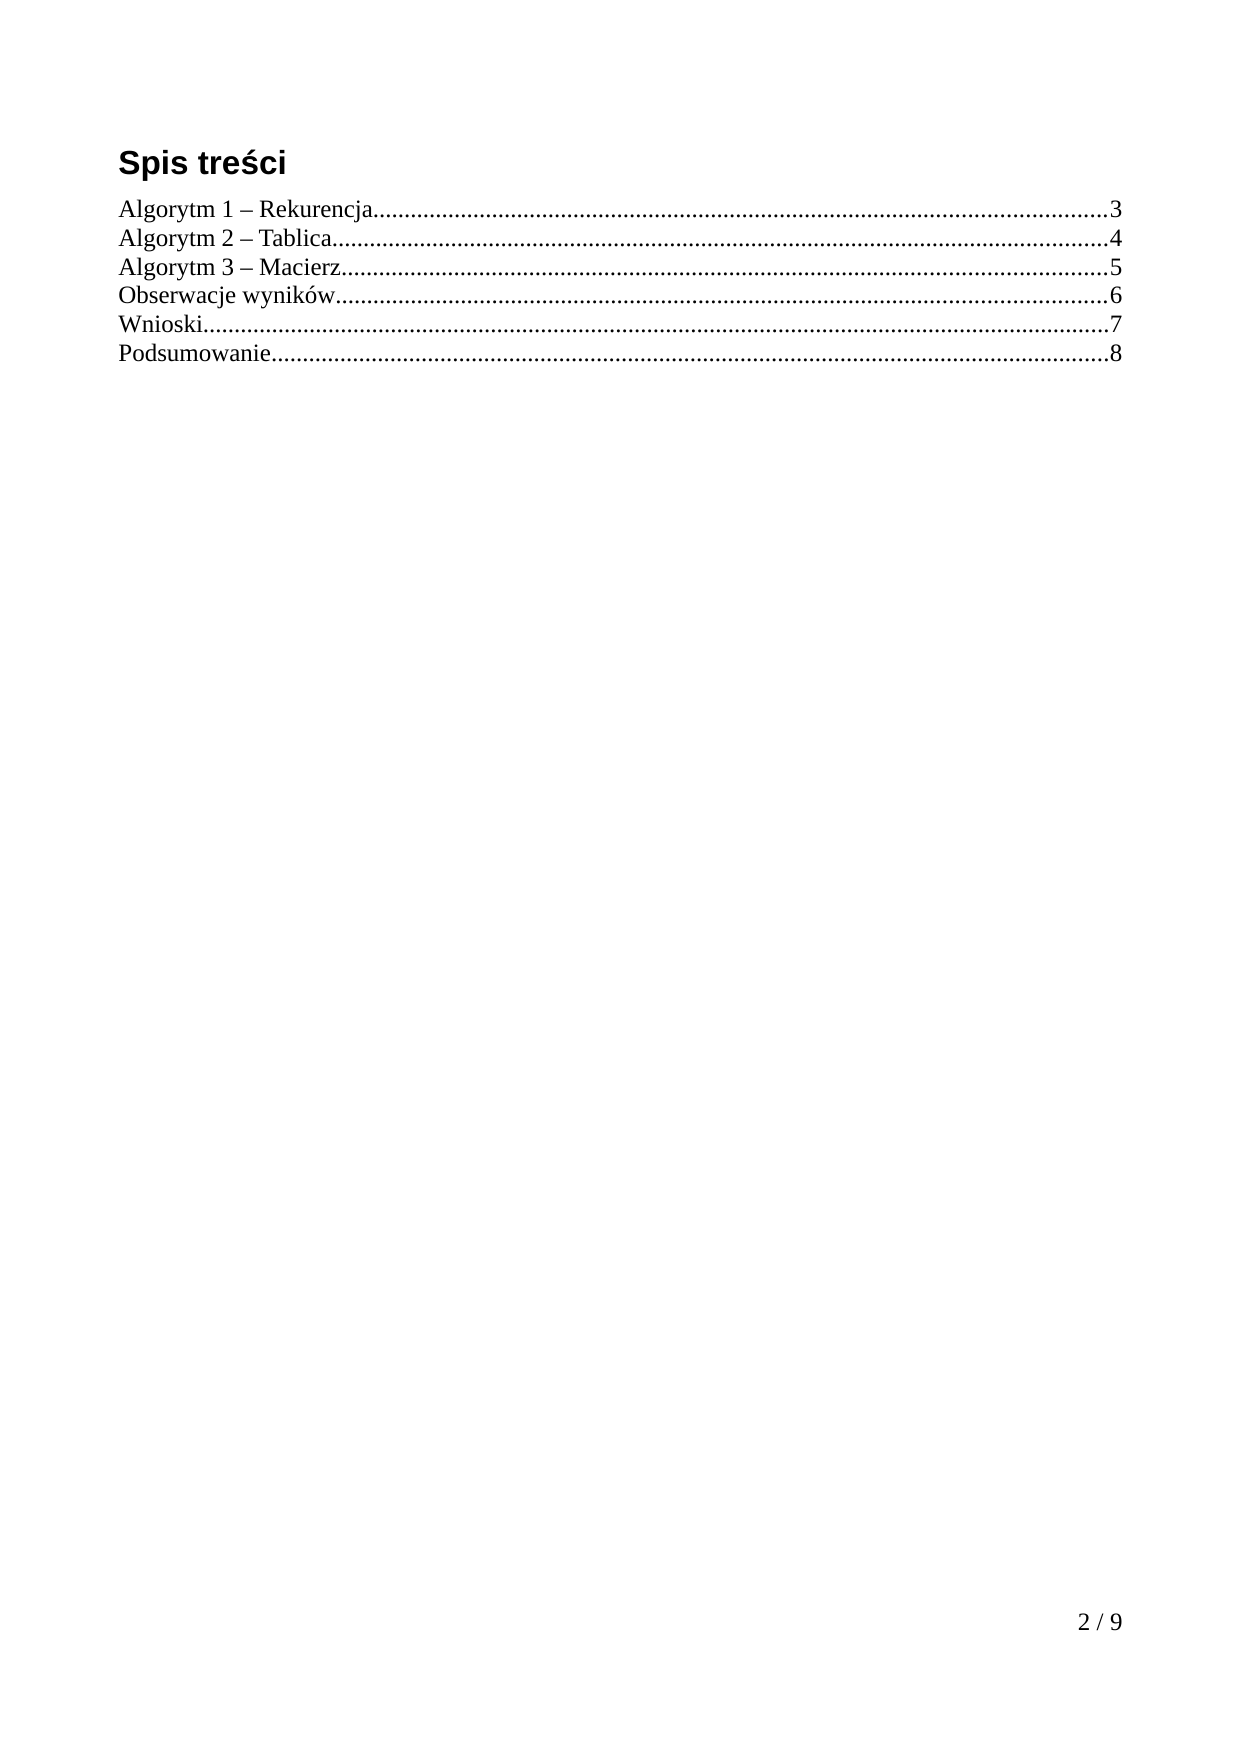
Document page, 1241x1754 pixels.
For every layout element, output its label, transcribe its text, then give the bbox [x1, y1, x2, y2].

text Algorytm 2 – Tablica 4 [118, 223, 1122, 252]
text Wnioski 7 [118, 309, 1122, 338]
text Algorytm 3 – Macierz 5 [118, 252, 1122, 280]
text Algorytm 1 – Rekurencja 3 [118, 194, 1122, 223]
subtitle Spis treści [118, 143, 1122, 182]
text Obserwacje wyników 6 [118, 280, 1122, 309]
text Podsumowanie 8 [118, 338, 1122, 367]
